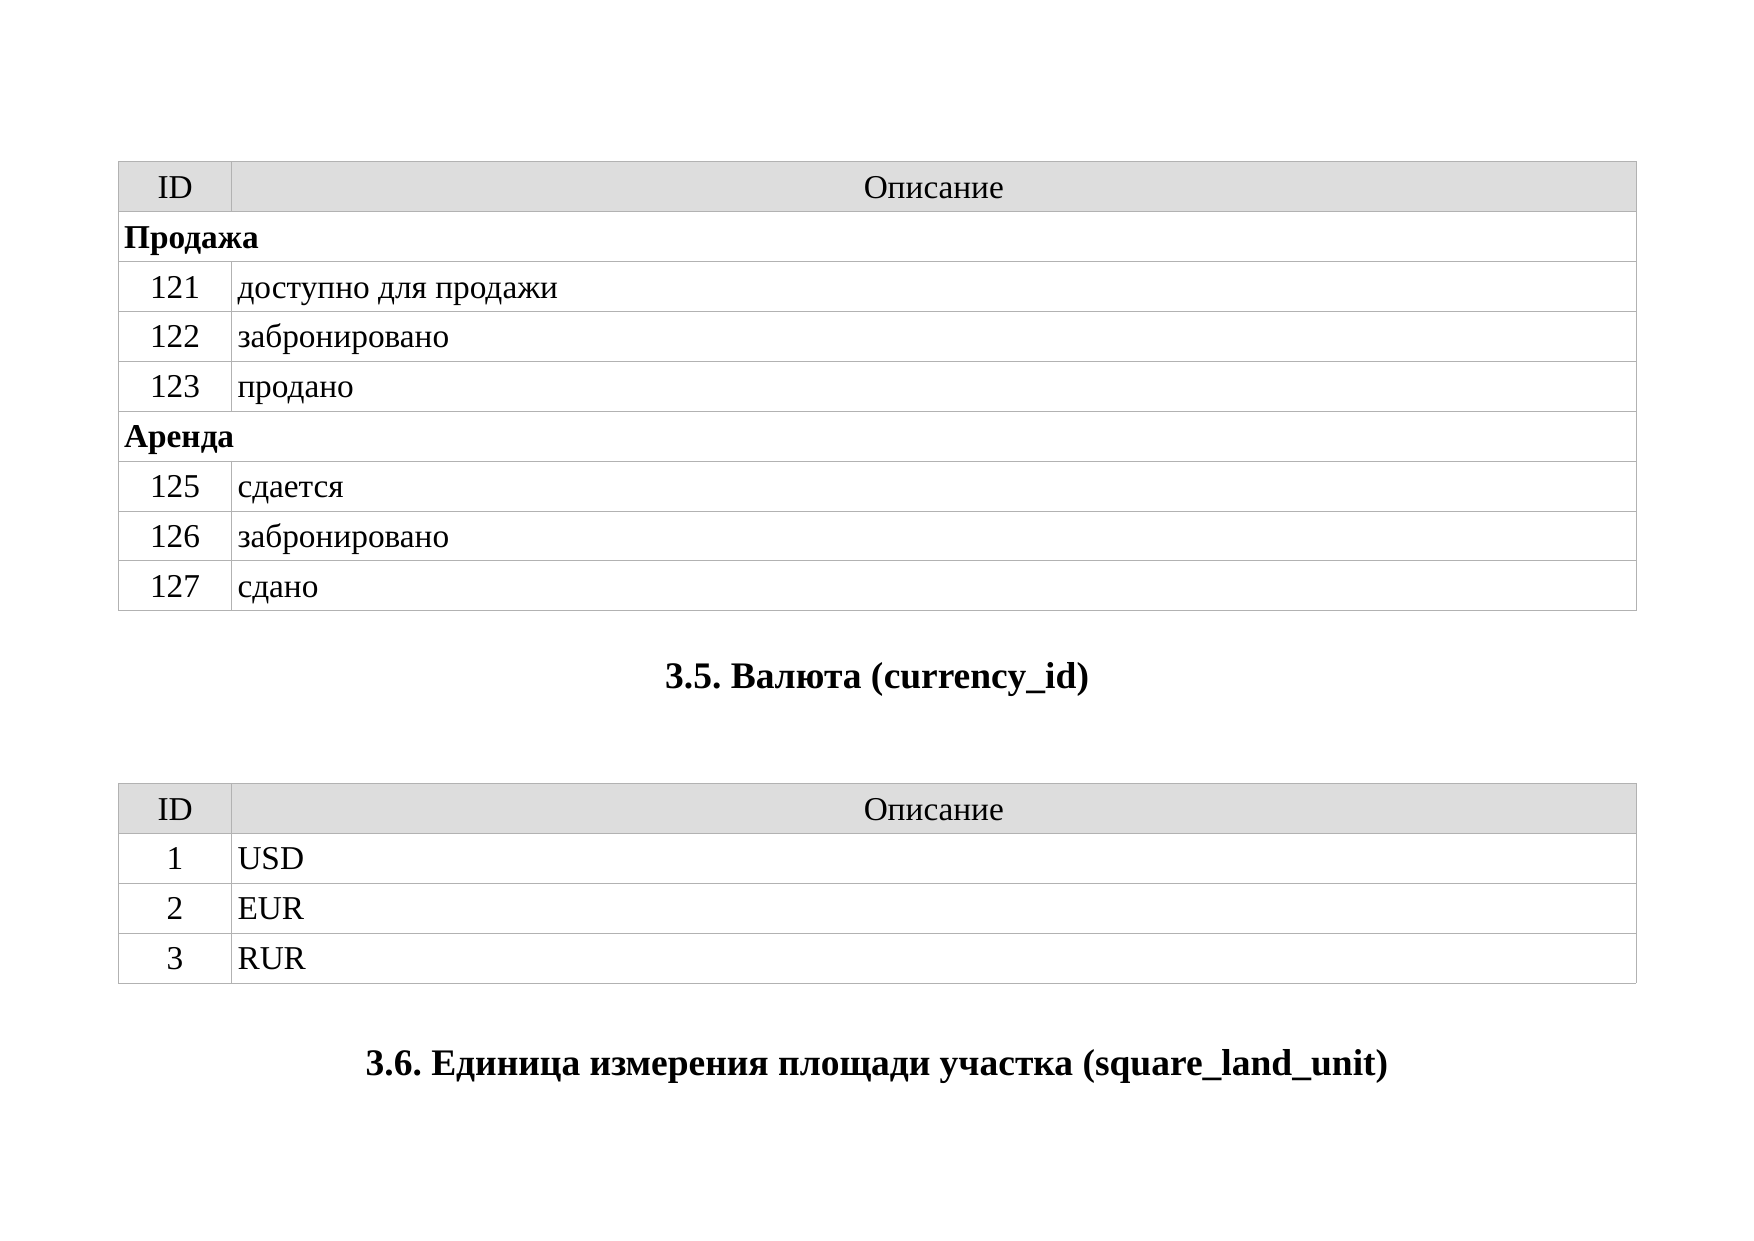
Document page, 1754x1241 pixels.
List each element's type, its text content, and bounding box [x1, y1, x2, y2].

table_cell 126 [119, 512, 231, 560]
table_cell доступно для продажи [232, 262, 1636, 311]
table_cell Аренда [119, 412, 1636, 461]
table_cell USD [232, 834, 1636, 883]
table_cell 125 [119, 462, 231, 511]
table_cell сдается [232, 462, 1636, 511]
table_cell 121 [119, 262, 231, 311]
table_header ID [119, 784, 231, 833]
text 3.6. Единица измерения площади участка (square_land_unit) [118, 1040, 1636, 1083]
table_cell Продажа [119, 212, 1636, 261]
table_cell 127 [119, 561, 231, 610]
table_cell продано [232, 362, 1636, 411]
table_header Описание [232, 162, 1636, 211]
table_cell EUR [232, 884, 1636, 933]
table_cell RUR [232, 934, 1636, 982]
table_cell забронировано [232, 512, 1636, 560]
table_cell сдано [232, 561, 1636, 610]
table_cell 122 [119, 312, 231, 361]
table_header Описание [232, 784, 1636, 833]
table_cell 123 [119, 362, 231, 411]
text 3.5. Валюта (currency_id) [118, 653, 1636, 697]
table_header ID [119, 162, 231, 211]
table_cell 1 [119, 834, 231, 883]
table_cell 3 [119, 934, 231, 982]
table_cell забронировано [232, 312, 1636, 361]
table_cell 2 [119, 884, 231, 933]
